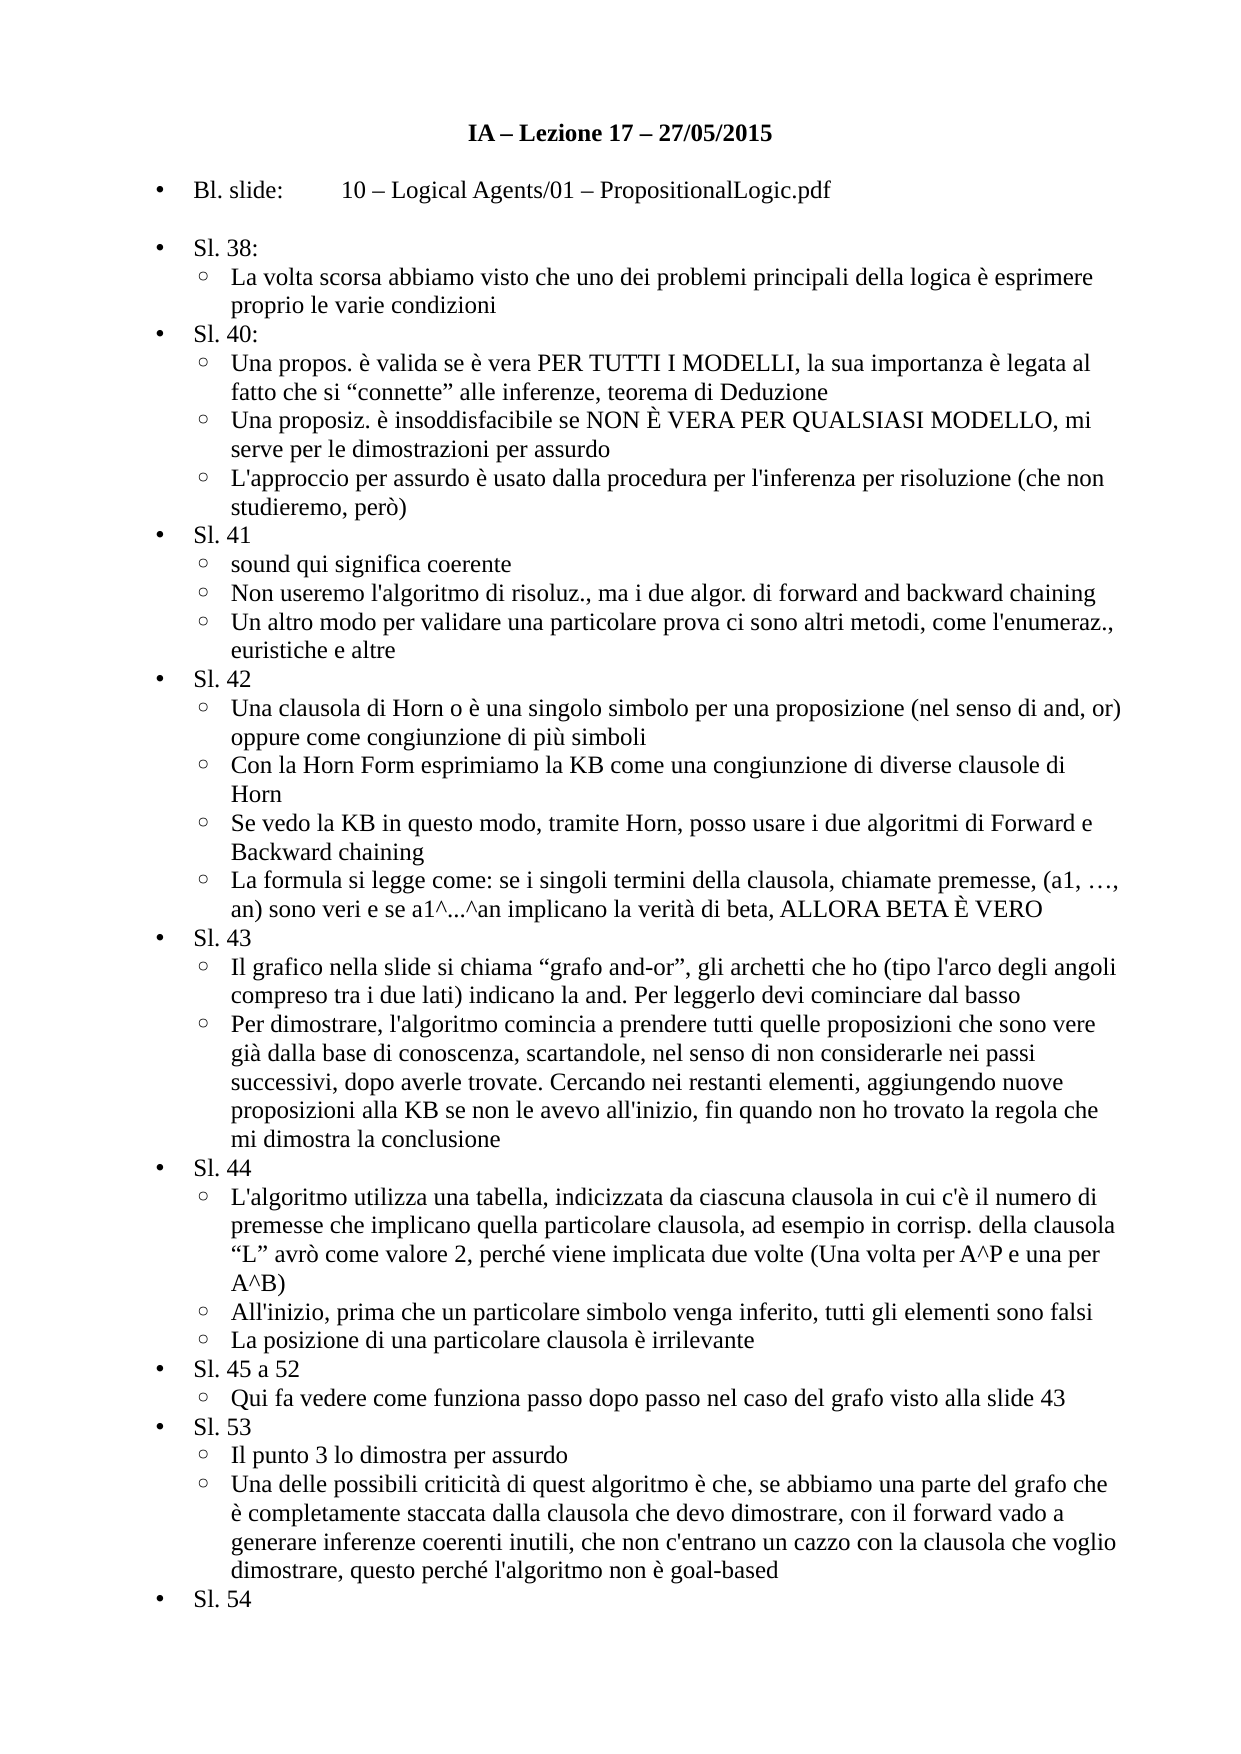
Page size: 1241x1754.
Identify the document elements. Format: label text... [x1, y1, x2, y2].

list La posizione di una particolare clausola è irrilevante [193, 1326, 1122, 1354]
list Il punto 3 lo dimostra per assurdo [193, 1441, 1122, 1469]
list Sl. 43 [156, 923, 1122, 952]
list Sl. 42 [156, 664, 1122, 693]
list Una delle possibili criticità di quest algoritmo è che, se abbiamo una parte del grafo che è completamente staccata dalla clausola che devo dimostrare, con il forward vado a generare inferenze coerenti inutili, che non c'entrano un cazzo con la clausola che voglio dimostrare, questo perché l'algoritmo non è goal-based [193, 1469, 1122, 1584]
text IA – Lezione 17 – 27/05/2015 [118, 118, 1122, 147]
list Sl. 40: [156, 319, 1122, 348]
list Sl. 38: [156, 233, 1122, 262]
list Sl. 45 a 52 [156, 1354, 1122, 1383]
list La formula si legge come: se i singoli termini della clausola, chiamate premesse, (a1, …, an) sono veri e se a1^...^an implicano la verità di beta, ALLORA BETA È VERO [193, 866, 1122, 923]
list L'approccio per assurdo è usato dalla procedura per l'inferenza per risoluzione (che non studieremo, però) [193, 463, 1122, 521]
list Bl. slide: 10 – Logical Agents/01 – PropositionalLogic.pdf [156, 176, 1122, 204]
list Un altro modo per validare una particolare prova ci sono altri metodi, come l'enumeraz., euristiche e altre [193, 607, 1122, 664]
list Per dimostrare, l'algoritmo comincia a prendere tutti quelle proposizioni che sono vere già dalla base di conoscenza, scartandole, nel senso di non considerarle nei passi successivi, dopo averle trovate. Cercando nei restanti elementi, aggiungendo nuove proposizioni alla KB se non le avevo all'inizio, fin quando non ho trovato la regola che mi dimostra la conclusione [193, 1009, 1122, 1153]
list Una proposiz. è insoddisfacibile se NON È VERA PER QUALSIASI MODELLO, mi serve per le dimostrazioni per assurdo [193, 406, 1122, 463]
list Sl. 44 [156, 1153, 1122, 1182]
list Con la Horn Form esprimiamo la KB come una congiunzione di diverse clausole di Horn [193, 751, 1122, 808]
list Qui fa vedere come funziona passo dopo passo nel caso del grafo visto alla slide 43 [193, 1383, 1122, 1412]
list Sl. 53 [156, 1412, 1122, 1441]
list Una propos. è valida se è vera PER TUTTI I MODELLI, la sua importanza è legata al fatto che si “connette” alle inferenze, teorema di Deduzione [193, 348, 1122, 406]
list L'algoritmo utilizza una tabella, indicizzata da ciascuna clausola in cui c'è il numero di premesse che implicano quella particolare clausola, ad esempio in corrisp. della clausola “L” avrò come valore 2, perché viene implicata due volte (Una volta per A^P e una per A^B) [193, 1182, 1122, 1297]
list Sl. 54 [156, 1584, 1122, 1613]
list Se vedo la KB in questo modo, tramite Horn, posso usare i due algoritmi di Forward e Backward chaining [193, 808, 1122, 866]
list All'inizio, prima che un particolare simbolo venga inferito, tutti gli elementi sono falsi [193, 1297, 1122, 1326]
list Una clausola di Horn o è una singolo simbolo per una proposizione (nel senso di and, or) oppure come congiunzione di più simboli [193, 693, 1122, 751]
list La volta scorsa abbiamo visto che uno dei problemi principali della logica è esprimere proprio le varie condizioni [193, 262, 1122, 319]
list sound qui significa coerente [193, 549, 1122, 578]
list Sl. 41 [156, 521, 1122, 549]
list Non useremo l'algoritmo di risoluz., ma i due algor. di forward and backward chaining [193, 578, 1122, 607]
list Il grafico nella slide si chiama “grafo and-or”, gli archetti che ho (tipo l'arco degli angoli compreso tra i due lati) indicano la and. Per leggerlo devi cominciare dal basso [193, 952, 1122, 1009]
